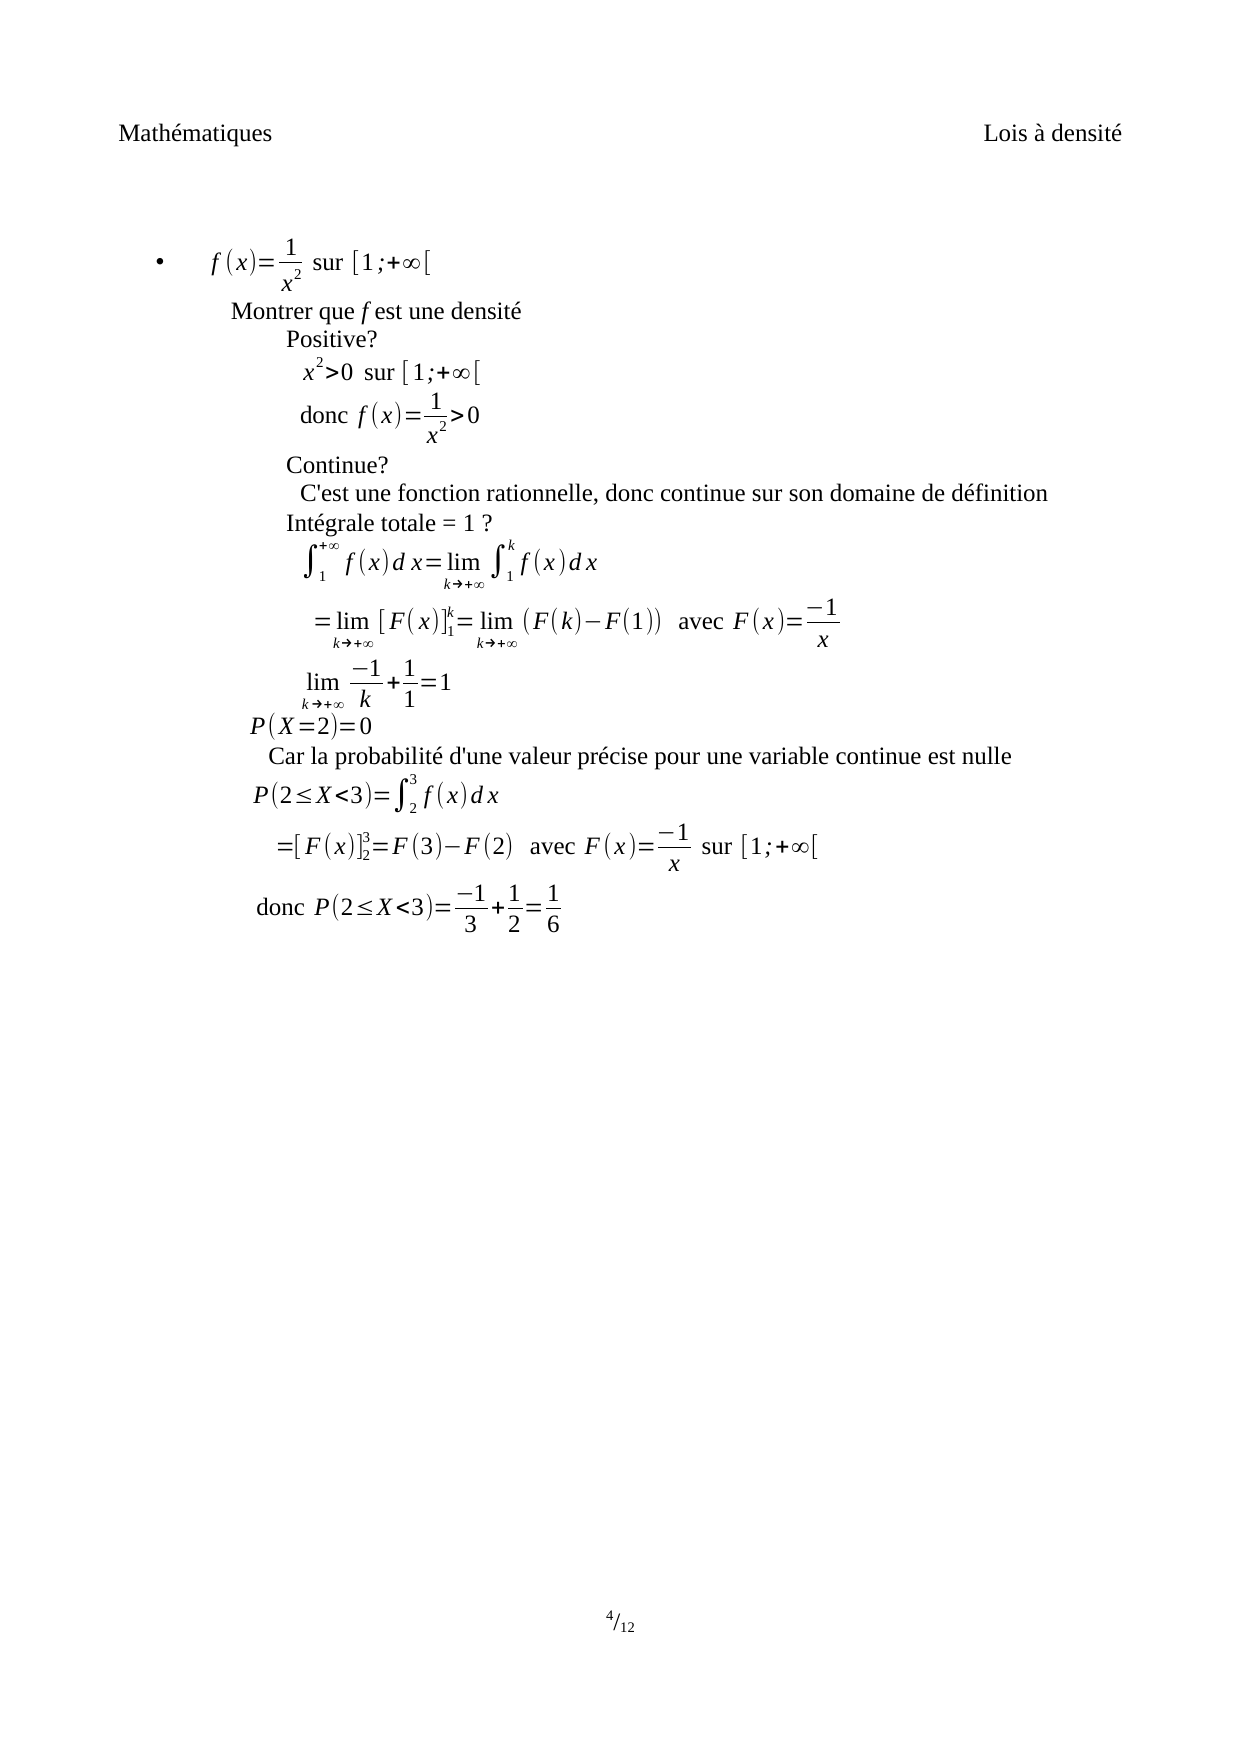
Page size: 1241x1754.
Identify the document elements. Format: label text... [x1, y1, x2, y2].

list Car la probabilité d'une valeur précise pour une variable continue est nulle [231, 741, 1122, 770]
list Montrer que f est une densité [193, 296, 1122, 325]
